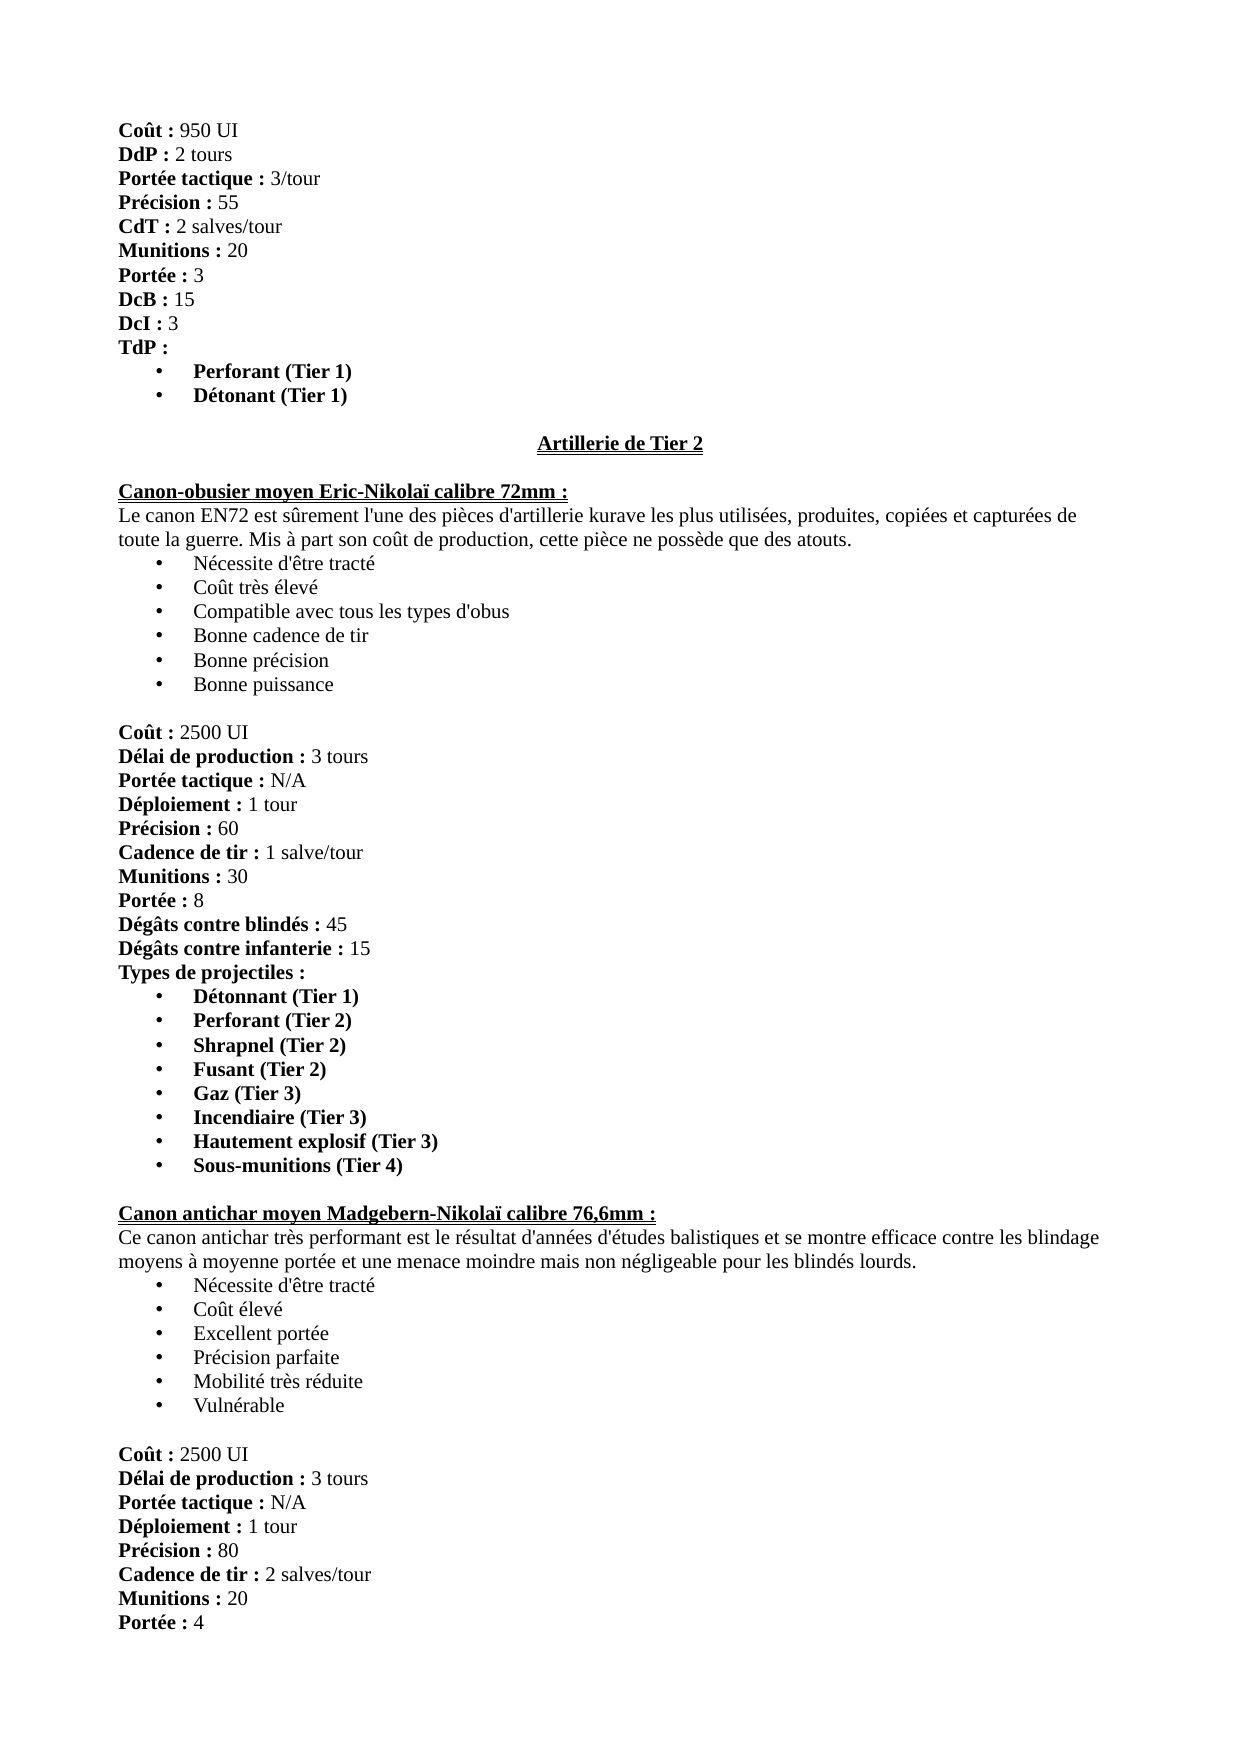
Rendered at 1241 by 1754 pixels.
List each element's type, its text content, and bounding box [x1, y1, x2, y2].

list Détonant (Tier 1) [156, 383, 1122, 407]
list Nécessite d'être tracté [156, 551, 1122, 575]
list Compatible avec tous les types d'obus [156, 599, 1122, 623]
list Vulnérable [156, 1393, 1122, 1417]
list Nécessite d'être tracté [156, 1273, 1122, 1297]
list Bonne puissance [156, 672, 1122, 696]
text Dégâts contre blindés : 45 [118, 912, 1122, 936]
text TdP : [118, 335, 1122, 359]
text Délai de production : 3 tours [118, 1466, 1122, 1490]
text Précision : 60 [118, 816, 1122, 840]
list Mobilité très réduite [156, 1369, 1122, 1393]
text Canon antichar moyen Madgebern-Nikolaï calibre 76,6mm : [118, 1201, 1122, 1225]
list Hautement explosif (Tier 3) [156, 1129, 1122, 1153]
text Ce canon antichar très performant est le résultat d'années d'études balistiques et se montre efficace contre les blindage moyens à moyenne portée et une menace moindre mais non négligeable pour les blindés lourds. [118, 1225, 1122, 1273]
text Portée : 4 [118, 1610, 1122, 1634]
text Munitions : 30 [118, 864, 1122, 888]
text Portée tactique : N/A [118, 1490, 1122, 1514]
text Déploiement : 1 tour [118, 792, 1122, 816]
text Dégâts contre infanterie : 15 [118, 936, 1122, 960]
text DdP : 2 tours [118, 142, 1122, 166]
list Coût très élevé [156, 575, 1122, 599]
list Gaz (Tier 3) [156, 1081, 1122, 1105]
text Portée : 3 [118, 262, 1122, 287]
list Shrapnel (Tier 2) [156, 1032, 1122, 1057]
text DcB : 15 [118, 287, 1122, 311]
list Perforant (Tier 2) [156, 1008, 1122, 1032]
text Portée : 8 [118, 888, 1122, 912]
list Coût élevé [156, 1297, 1122, 1321]
list Bonne cadence de tir [156, 623, 1122, 647]
text Déploiement : 1 tour [118, 1514, 1122, 1538]
text Coût : 2500 UI [118, 1442, 1122, 1466]
list Fusant (Tier 2) [156, 1057, 1122, 1081]
text Précision : 55 [118, 190, 1122, 214]
text Artillerie de Tier 2 [118, 431, 1122, 455]
list Incendiaire (Tier 3) [156, 1105, 1122, 1129]
text Coût : 2500 UI [118, 720, 1122, 744]
text Munitions : 20 [118, 238, 1122, 262]
text Cadence de tir : 1 salve/tour [118, 840, 1122, 864]
list Précision parfaite [156, 1345, 1122, 1369]
list Détonnant (Tier 1) [156, 984, 1122, 1008]
text Types de projectiles : [118, 960, 1122, 984]
text Précision : 80 [118, 1538, 1122, 1562]
text DcI : 3 [118, 311, 1122, 335]
text Cadence de tir : 2 salves/tour [118, 1562, 1122, 1586]
text Canon-obusier moyen Eric-Nikolaï calibre 72mm : [118, 479, 1122, 503]
text Munitions : 20 [118, 1586, 1122, 1610]
text Le canon EN72 est sûrement l'une des pièces d'artillerie kurave les plus utilisées, produites, copiées et capturées de toute la guerre. Mis à part son coût de production, cette pièce ne possède que des atouts. [118, 503, 1122, 551]
list Sous-munitions (Tier 4) [156, 1153, 1122, 1177]
text Portée tactique : 3/tour [118, 166, 1122, 190]
list Excellent portée [156, 1321, 1122, 1345]
text Portée tactique : N/A [118, 768, 1122, 792]
list Perforant (Tier 1) [156, 359, 1122, 383]
text CdT : 2 salves/tour [118, 214, 1122, 238]
list Bonne précision [156, 647, 1122, 672]
text Coût : 950 UI [118, 118, 1122, 142]
text Délai de production : 3 tours [118, 744, 1122, 768]
